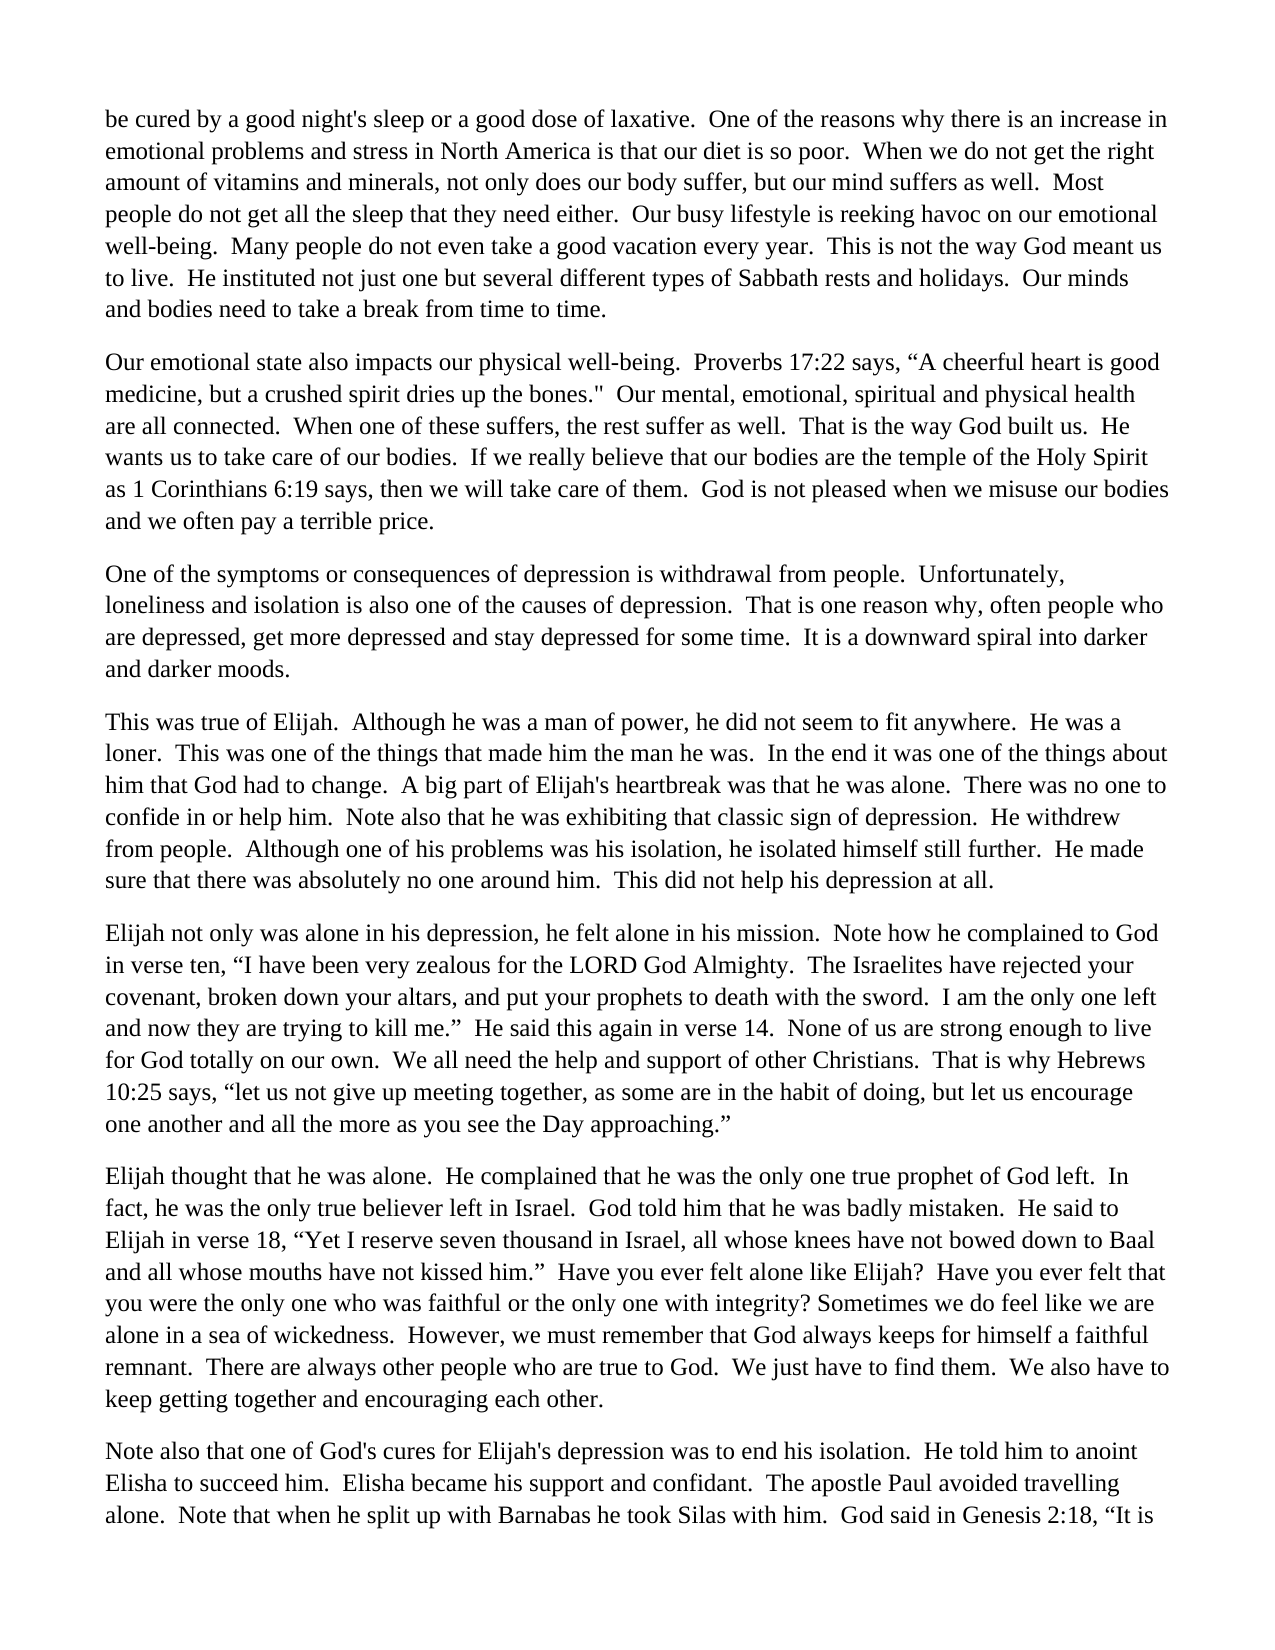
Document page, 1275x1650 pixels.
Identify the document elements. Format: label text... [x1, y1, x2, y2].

text Elijah not only was alone in his depression, he felt alone in his mission. Note how he complained to God in verse ten, “I have been very zealous for the LORD God Almighty. The Israelites have rejected your covenant, broken down your altars, and put your prophets to death with the sword. I am the only one left and now they are trying to kill me.” He said this again in verse 14. None of us are strong enough to live for God totally on our own. We all need the help and support of other Christians. That is why Hebrews 10:25 says, “let us not give up meeting together, as some are in the habit of doing, but let us encourage one another and all the more as you see the Day approaching.” [105, 919, 1170, 1137]
text Our emotional state also impacts our physical well-being. Proverbs 17:22 says, “A cheerful heart is good medicine, but a crushed spirit dries up the bones." Our mental, emotional, spiritual and physical health are all connected. When one of these suffers, the rest suffer as well. That is the way God built us. He wants us to take care of our bodies. If we really believe that our bodies are the temple of the Holy Spirit as 1 Corinthians 6:19 says, then we will take care of them. God is not pleased when we misuse our bodies and we often pay a terrible price. [105, 348, 1170, 535]
text Elijah thought that he was alone. He complained that he was the only one true prophet of God left. In fact, he was the only true believer left in Israel. God told him that he was badly mistaken. He said to Elijah in verse 18, “Yet I reserve seven thousand in Israel, all whose knees have not bowed down to Baal and all whose mouths have not kissed him.” Have you ever felt alone like Elijah? Have you ever felt that you were the only one who was faithful or the only one with integrity? Sometimes we do feel like we are alone in a sea of wickedness. However, we must remember that God always keeps for himself a faithful remnant. There are always other people who are true to God. We just have to find them. We also have to keep getting together and encouraging each other. [105, 1162, 1170, 1412]
text This was true of Elijah. Although he was a man of power, he did not seem to fit anywhere. He was a loner. This was one of the things that made him the man he was. In the end it was one of the things about him that God had to change. A big part of Elijah's heartbreak was that he was alone. There was no one to confide in or help him. Note also that he was exhibiting that classic sign of depression. He withdrew from people. Although one of his problems was his isolation, he isolated himself still further. He made sure that there was absolutely no one around him. This did not help his depression at all. [105, 708, 1170, 894]
text Note also that one of God's cures for Elijah's depression was to end his isolation. He told him to anoint Elisha to succeed him. Elisha became his support and confidant. The apostle Paul avoided travelling alone. Note that when he split up with Barnabas he took Silas with him. God said in Genesis 2:18, “It is [105, 1437, 1170, 1528]
text be cured by a good night's sleep or a good dose of laxative. One of the reasons why there is an increase in emotional problems and stress in North America is that our diet is so poor. When we do not get the right amount of vitamins and minerals, not only does our body suffer, but our mind suffers as well. Most people do not get all the sleep that they need either. Our busy lifestyle is reeking havoc on our emotional well-being. Many people do not even take a good vacation every year. This is not the way God meant us to live. He instituted not just one but several different types of Sabbath rests and holidays. Our minds and bodies need to take a break from time to time. [105, 105, 1170, 323]
text One of the symptoms or consequences of depression is withdrawal from people. Unfortunately, loneliness and isolation is also one of the causes of depression. That is one reason why, often people who are depressed, get more depressed and stay depressed for some time. It is a downward spiral into darker and darker moods. [105, 560, 1170, 683]
